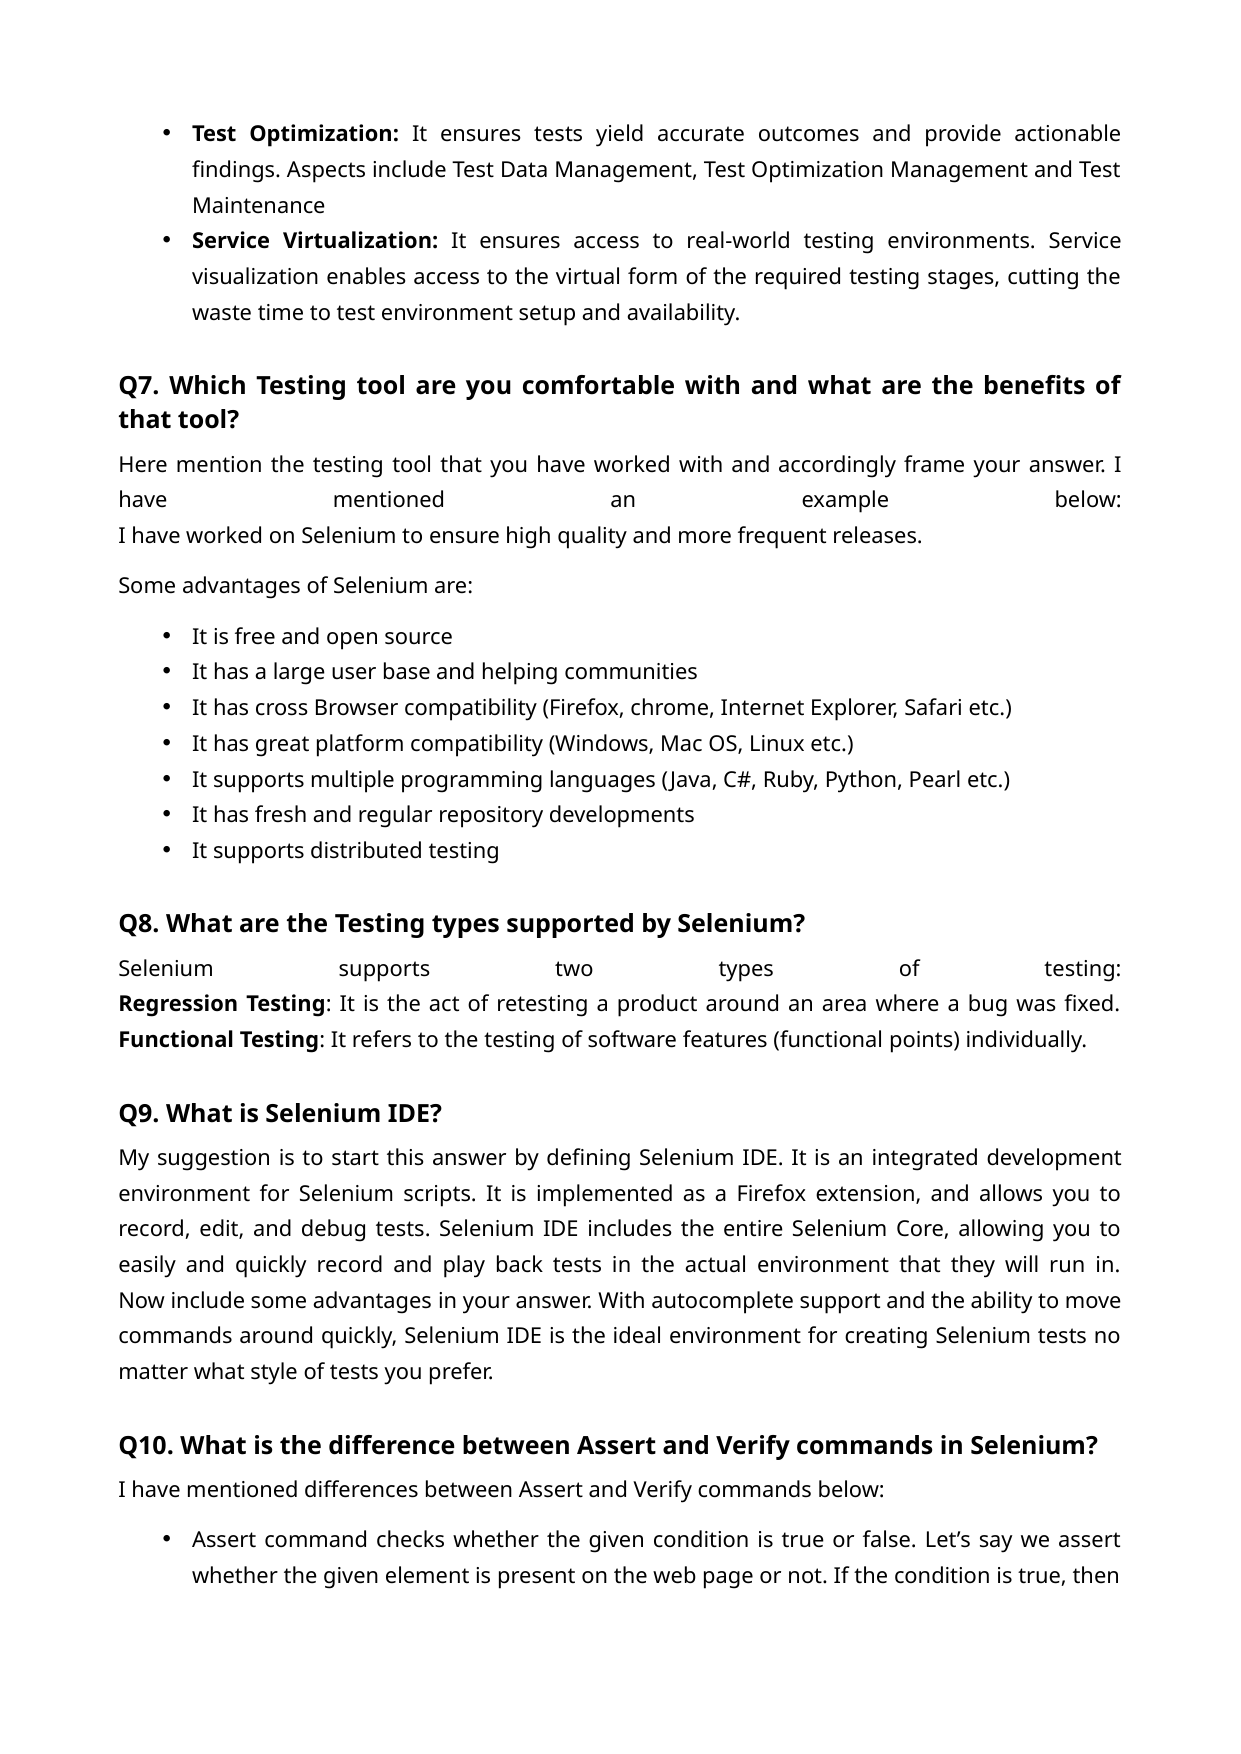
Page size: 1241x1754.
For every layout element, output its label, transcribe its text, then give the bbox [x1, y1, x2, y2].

text Some advantages of Selenium are: [118, 570, 1122, 600]
list It supports multiple programming languages (Java, C#, Ruby, Python, Pearl etc.) [162, 763, 1122, 793]
list Assert command checks whether the given condition is true or false. Let’s say we assert whether the given element is present on the web page or not. If the condition is true, then [162, 1524, 1122, 1590]
list It has a large user base and helping communities [162, 656, 1122, 686]
text My suggestion is to start this answer by defining Selenium IDE. It is an integrated development environment for Selenium scripts. It is implemented as a Firefox extension, and allows you to record, edit, and debug tests. Selenium IDE includes the entire Selenium Core, allowing you to easily and quickly record and play back tests in the actual environment that they will run in. Now include some advantages in your answer. With autocomplete support and the ability to move commands around quickly, Selenium IDE is the ideal environment for creating Selenium tests no matter what style of tests you prefer. [118, 1142, 1122, 1386]
subtitle Q7. Which Testing tool are you comfortable with and what are the benefits of that tool? [118, 368, 1122, 436]
text I have mentioned differences between Assert and Verify commands below: [118, 1474, 1122, 1504]
subtitle Q8. What are the Testing types supported by Selenium? [118, 906, 1122, 940]
subtitle Q9. What is Selenium IDE? [118, 1095, 1122, 1129]
list It is free and open source [162, 621, 1122, 650]
list It has great platform compatibility (Windows, Mac OS, Linux etc.) [162, 728, 1122, 758]
list Service Virtualization: It ensures access to real-world testing environments. Service visualization enables access to the virtual form of the required testing stages, cutting the waste time to test environment setup and availability. [162, 225, 1122, 327]
text Selenium supports two types of testing: Regression Testing: It is the act of retesting a product around an area where a bug was fixed. Functional Testing: It refers to the testing of software features (functional points) individually. [118, 953, 1122, 1054]
list It supports distributed testing [162, 835, 1122, 865]
list It has fresh and regular repository developments [162, 799, 1122, 829]
list It has cross Browser compatibility (Firefox, chrome, Internet Explorer, Safari etc.) [162, 692, 1122, 722]
list Test Optimization: It ensures tests yield accurate outcomes and provide actionable findings. Aspects include Test Data Management, Test Optimization Management and Test Maintenance [162, 118, 1122, 219]
subtitle Q10. What is the difference between Assert and Verify commands in Selenium? [118, 1427, 1122, 1461]
text Here mention the testing tool that you have worked with and accordingly frame your answer. I have mentioned an example below: I have worked on Selenium to ensure high quality and more frequent releases. [118, 448, 1122, 550]
